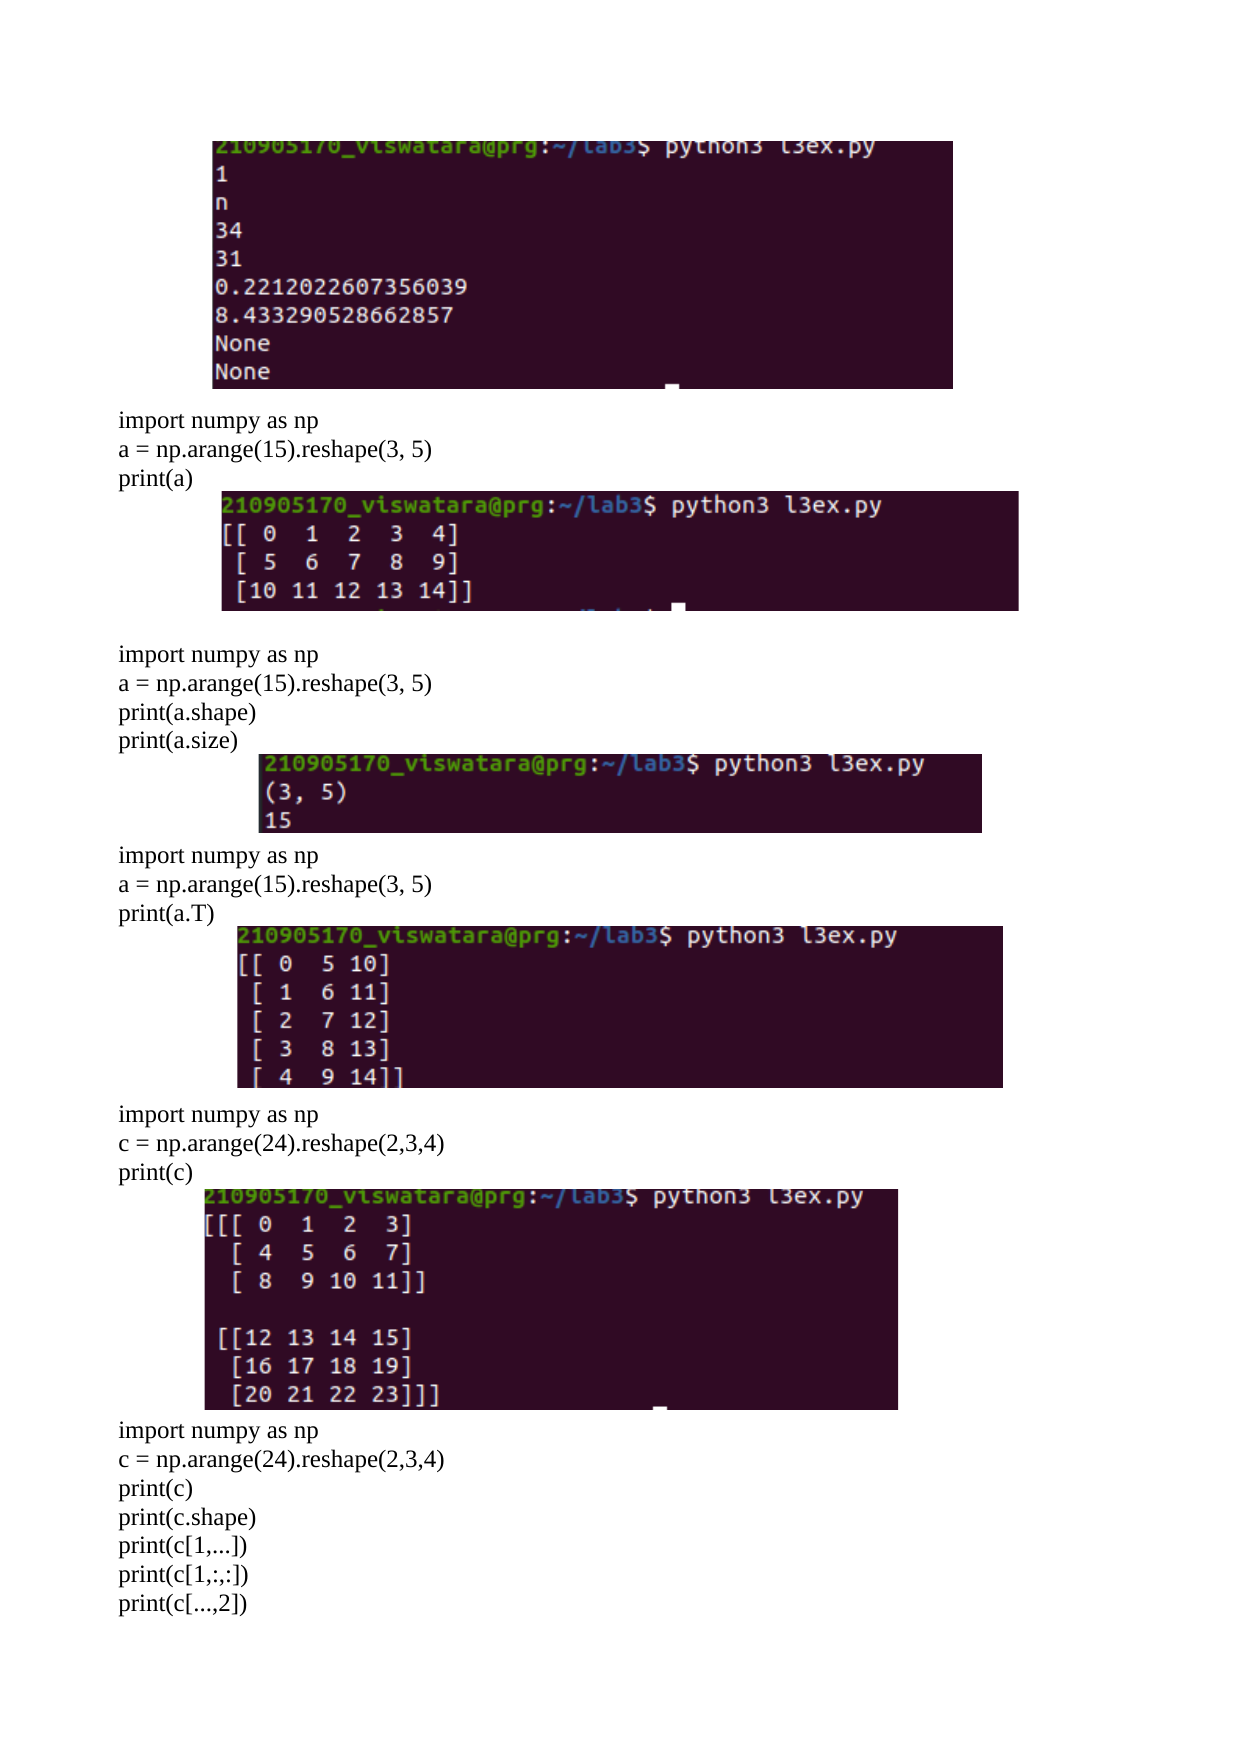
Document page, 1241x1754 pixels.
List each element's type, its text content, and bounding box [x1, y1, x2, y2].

text print(c[1,...]) [118, 1531, 1122, 1559]
picture [237, 926, 1003, 1088]
text print(a.T) [118, 898, 1122, 927]
text print(c) [118, 1473, 1122, 1502]
text import numpy as np [118, 406, 1122, 434]
picture [258, 754, 982, 833]
text print(a) [118, 463, 1122, 492]
picture [204, 1189, 899, 1410]
text a = np.arange(15).reshape(3, 5) [118, 434, 1122, 463]
text a = np.arange(15).reshape(3, 5) [118, 869, 1122, 898]
text c = np.arange(24).reshape(2,3,4) [118, 1444, 1122, 1473]
text print(c.shape) [118, 1502, 1122, 1531]
text import numpy as np [118, 841, 1122, 869]
text import numpy as np [118, 1099, 1122, 1128]
text print(c) [118, 1157, 1122, 1186]
text import numpy as np [118, 639, 1122, 668]
text print(c[1,:,:]) [118, 1559, 1122, 1588]
picture [212, 141, 953, 389]
text a = np.arange(15).reshape(3, 5) [118, 668, 1122, 697]
text c = np.arange(24).reshape(2,3,4) [118, 1128, 1122, 1157]
text print(a.shape) [118, 697, 1122, 726]
text import numpy as np [118, 1416, 1122, 1444]
text print(a.size) [118, 726, 1122, 754]
picture [221, 491, 1019, 611]
text print(c[...,2]) [118, 1588, 1122, 1617]
